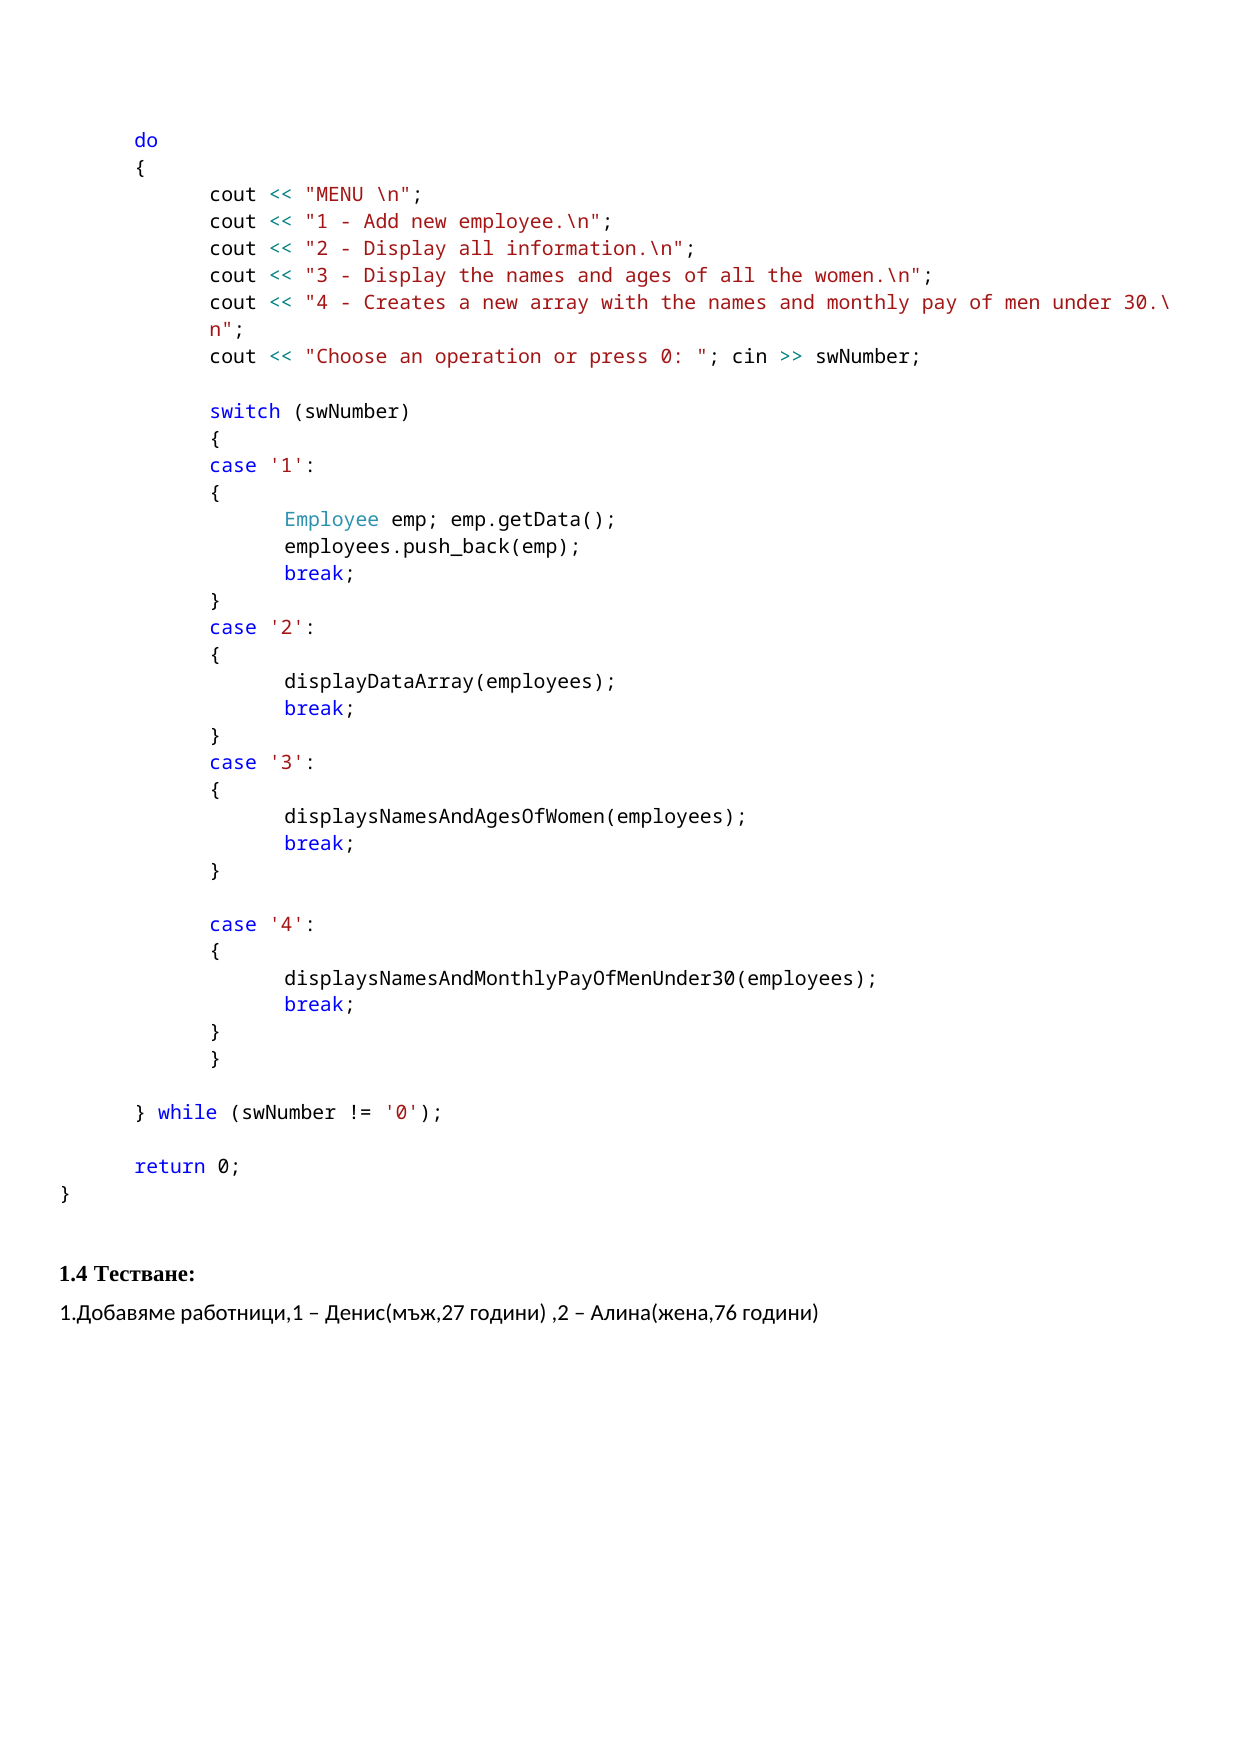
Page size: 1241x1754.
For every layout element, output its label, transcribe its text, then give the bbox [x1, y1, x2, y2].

text cout << "Choose an operation or press 0: "; cin >> swNumber; [59, 342, 1176, 369]
text break; [59, 694, 1176, 721]
text cout << "3 - Display the names and ages of all the women.\n"; [59, 261, 1176, 288]
text } [59, 856, 1176, 883]
text switch (swNumber) [59, 397, 1176, 424]
text cout << "MENU \n"; [59, 180, 1176, 207]
text break; [59, 559, 1176, 586]
text cout << "2 - Display all information.\n"; [59, 234, 1176, 261]
text { [59, 937, 1176, 964]
text } [59, 1179, 1176, 1207]
text } while (swNumber != '0'); [59, 1099, 1176, 1126]
text case '4': [59, 910, 1176, 937]
text displaysNamesAndMonthlyPayOfMenUnder30(employees); [59, 964, 1176, 991]
text 1.Добавяме работници,1 – Денис(мъж,27 години) ,2 – Алина(жена,76 години) [59, 1298, 1176, 1327]
text return 0; [59, 1153, 1176, 1179]
text break; [59, 829, 1176, 856]
text do [59, 126, 1176, 153]
text { [59, 640, 1176, 667]
text cout << "1 - Add new employee.\n"; [59, 207, 1176, 234]
text { [59, 775, 1176, 802]
text } [59, 1045, 1176, 1072]
text displaysNamesAndAgesOfWomen(employees); [59, 802, 1176, 829]
text } [59, 721, 1176, 748]
text case '3': [59, 748, 1176, 775]
subtitle 1.4 Тестване: [59, 1259, 1176, 1286]
text { [59, 478, 1176, 505]
text break; [59, 991, 1176, 1018]
text case '2': [59, 613, 1176, 640]
text } [59, 586, 1176, 613]
text employees.push_back(emp); [59, 532, 1176, 559]
text { [59, 153, 1176, 180]
text Employee emp; emp.getData(); [59, 505, 1176, 532]
text cout << "4 - Creates a new array with the names and monthly pay of men under 30.\n"; [209, 288, 1176, 342]
text { [59, 424, 1176, 451]
text } [59, 1018, 1176, 1045]
text case '1': [59, 451, 1176, 478]
text displayDataArray(employees); [59, 667, 1176, 694]
